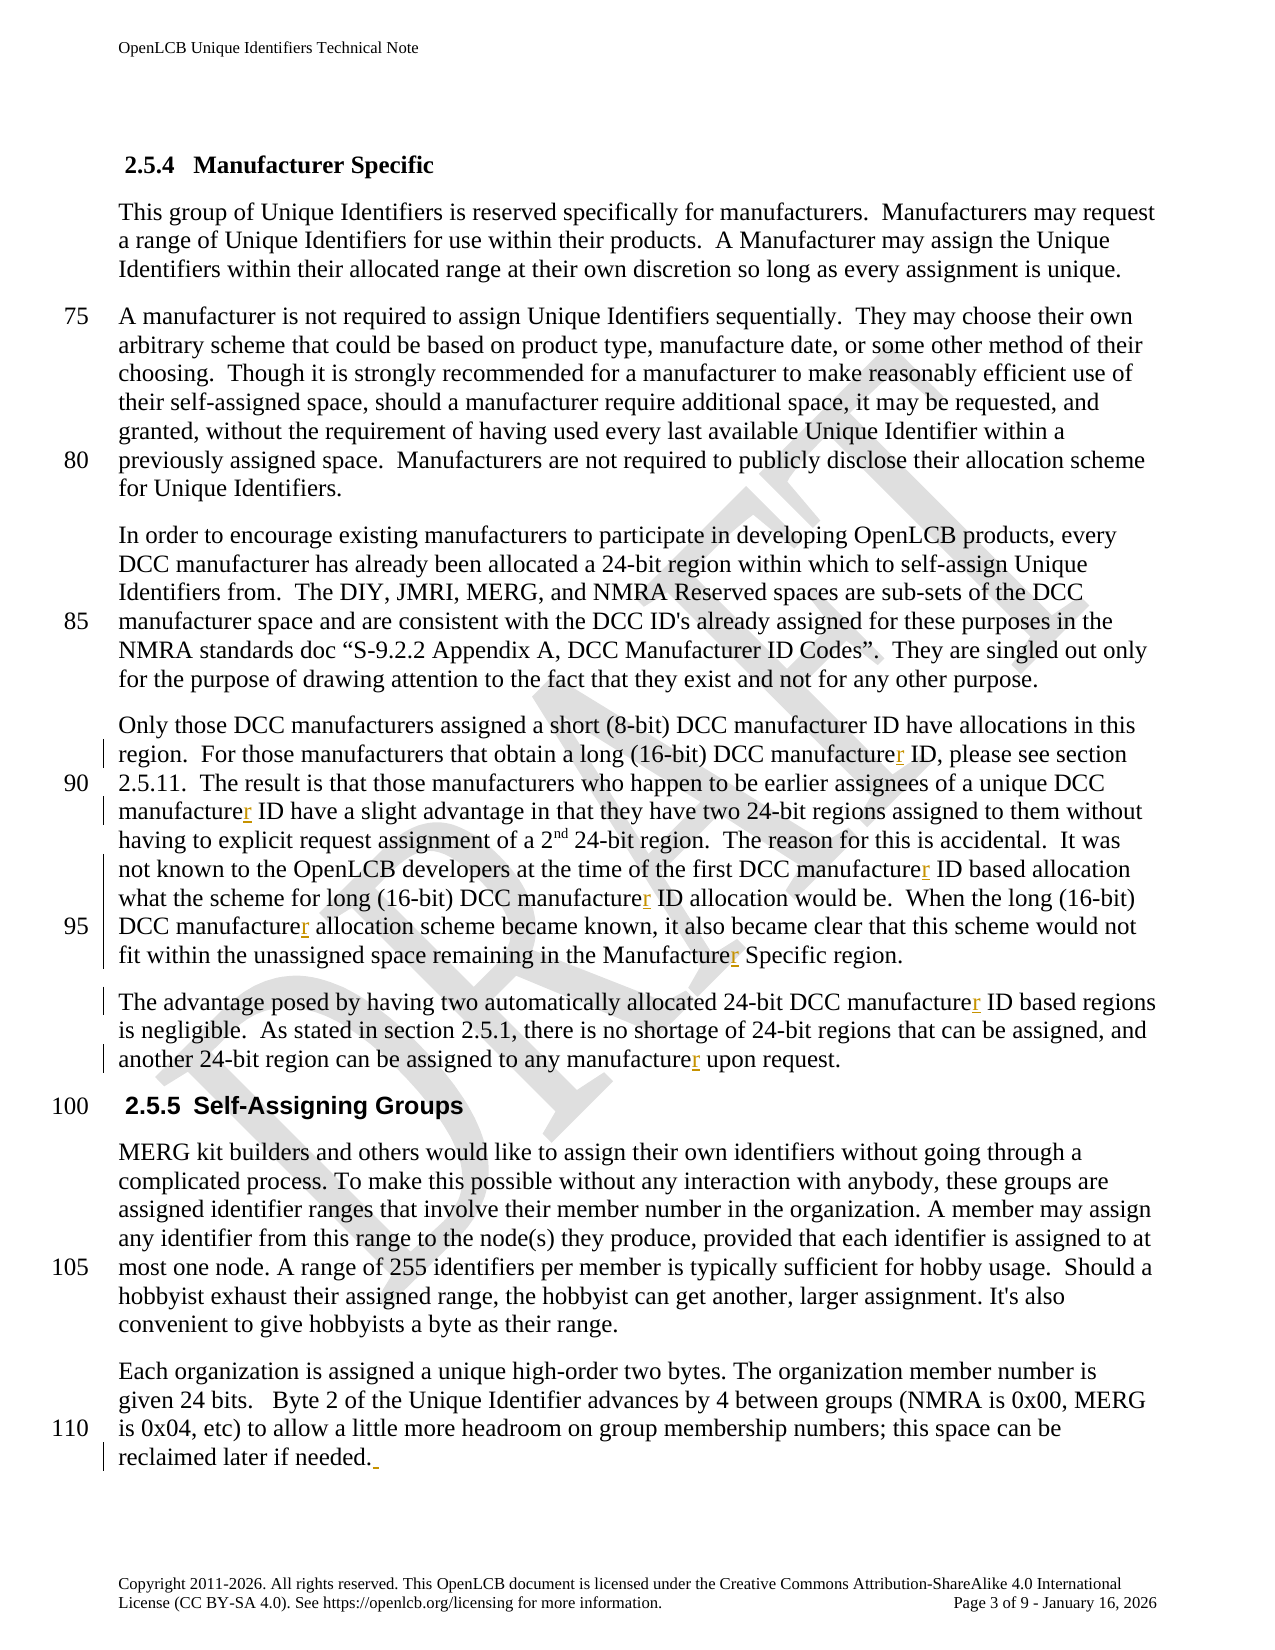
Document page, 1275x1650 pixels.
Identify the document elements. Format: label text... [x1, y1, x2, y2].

subtitle Self-Assigning Groups [460, 1091, 555, 1119]
subtitle Self-Assigning Groups [577, 1091, 1157, 1119]
text Only those DCC manufacturers assigned a short (8-bit) DCC manufacturer ID have allocations in this region. For those manufacturers that obtain a long (16-bit) DCC manufacturer ID, please see section 2.5.11. The result is that those manufacturers who happen to be earlier assignees of a unique DCC manufacturer ID have a slight advantage in that they have two 24-bit regions assigned to them without having to explicit request assignment of a 2nd 24-bit region. The reason for this is accidental. It was not known to the OpenLCB developers at the time of the first DCC manufacturer ID based allocation what the scheme for long (16-bit) DCC manufacturer ID allocation would be. When the long (16-bit) DCC manufacturer allocation scheme became known, it also became clear that this scheme would not fit within the unassigned space remaining in the Manufacturer Specific region. [564, 718, 699, 852]
text A manufacturer is not required to assign Unique Identifiers sequentially. They may choose their own arbitrary scheme that could be based on product type, manufacture date, or some other method of their choosing. Though it is strongly recommended for a manufacturer to make reasonably efficient use of their self-assigned space, should a manufacturer require additional space, it may be requested, and granted, without the requirement of having used every last available Unique Identifier within a previously assigned space. Manufacturers are not required to publicly disclose their allocation scheme for Unique Identifiers. [118, 301, 1157, 502]
text The advantage posed by having two automatically allocated 24-bit DCC manufacturer ID based regions is negligible. As stated in section 2.5.1, there is no shortage of 24-bit regions that can be assigned, and another 24-bit region can be assigned to any manufacturer upon request. [493, 987, 1157, 1073]
text MERG kit builders and others would like to assign their own identifiers without going through a complicated process. To make this possible without any interaction with anybody, these groups are assigned identifier ranges that involve their member number in the organization. A member may assign any identifier from this range to the node(s) they produce, provided that each identifier is assigned to at most one node. A range of 255 identifiers per member is typically sufficient for hobby usage. Should a hobbyist exhaust their assigned range, the hobbyist can get another, larger assignment. It's also convenient to give hobbyists a byte as their range. [118, 1137, 1157, 1338]
text In order to encourage existing manufacturers to participate in developing OpenLCB products, every DCC manufacturer has already been allocated a 24-bit region within which to self-assign Unique Identifiers from. The DIY, JMRI, MERG, and NMRA Reserved spaces are sub-sets of the DCC manufacturer space and are consistent with the DCC ID's already assigned for these purposes in the NMRA standards doc “S-9.2.2 Appendix A, DCC Manufacturer ID Codes”. They are singled out only for the purpose of drawing attention to the fact that they exist and not for any other purpose. [695, 520, 1157, 692]
text The advantage posed by having two automatically allocated 24-bit DCC manufacturer ID based regions is negligible. As stated in section 2.5.1, there is no shortage of 24-bit regions that can be assigned, and another 24-bit region can be assigned to any manufacturer upon request. [212, 1008, 400, 1073]
text The advantage posed by having two automatically allocated 24-bit DCC manufacturer ID based regions is negligible. As stated in section 2.5.1, there is no shortage of 24-bit regions that can be assigned, and another 24-bit region can be assigned to any manufacturer upon request. [345, 987, 516, 1073]
text Only those DCC manufacturers assigned a short (8-bit) DCC manufacturer ID have allocations in this region. For those manufacturers that obtain a long (16-bit) DCC manufacturer ID, please see section 2.5.11. The result is that those manufacturers who happen to be earlier assignees of a unique DCC manufacturer ID have a slight advantage in that they have two 24-bit regions assigned to them without having to explicit request assignment of a 2nd 24-bit region. The reason for this is accidental. It was not known to the OpenLCB developers at the time of the first DCC manufacturer ID based allocation what the scheme for long (16-bit) DCC manufacturer ID allocation would be. When the long (16-bit) DCC manufacturer allocation scheme became known, it also became clear that this scheme would not fit within the unassigned space remaining in the Manufacturer Specific region. [612, 710, 1157, 969]
text Each organization is assigned a unique high-order two bytes. The organization member number is given 24 bits. Byte 2 of the Unique Identifier advances by 4 between groups (NMRA is 0x00, MERG is 0x04, etc) to allow a little more headroom on group membership numbers; this space can be reclaimed later if needed. [118, 1356, 1157, 1471]
subtitle Self-Assigning Groups [118, 1091, 234, 1119]
subtitle Self-Assigning Groups [251, 1091, 436, 1119]
text This group of Unique Identifiers is reserved specifically for manufacturers. Manufacturers may request a range of Unique Identifiers for use within their products. A Manufacturer may assign the Unique Identifiers within their allocated range at their own discretion so long as every assignment is unique. [118, 197, 1157, 283]
text The advantage posed by having two automatically allocated 24-bit DCC manufacturer ID based regions is negligible. As stated in section 2.5.1, there is no shortage of 24-bit regions that can be assigned, and another 24-bit region can be assigned to any manufacturer upon request. [118, 987, 250, 1073]
text In order to encourage existing manufacturers to participate in developing OpenLCB products, every DCC manufacturer has already been allocated a 24-bit region within which to self-assign Unique Identifiers from. The DIY, JMRI, MERG, and NMRA Reserved spaces are sub-sets of the DCC manufacturer space and are consistent with the DCC ID's already assigned for these purposes in the NMRA standards doc “S-9.2.2 Appendix A, DCC Manufacturer ID Codes”. They are singled out only for the purpose of drawing attention to the fact that they exist and not for any other purpose. [118, 520, 766, 692]
text Only those DCC manufacturers assigned a short (8-bit) DCC manufacturer ID have allocations in this region. For those manufacturers that obtain a long (16-bit) DCC manufacturer ID, please see section 2.5.11. The result is that those manufacturers who happen to be earlier assignees of a unique DCC manufacturer ID have a slight advantage in that they have two 24-bit regions assigned to them without having to explicit request assignment of a 2nd 24-bit region. The reason for this is accidental. It was not known to the OpenLCB developers at the time of the first DCC manufacturer ID based allocation what the scheme for long (16-bit) DCC manufacturer ID allocation would be. When the long (16-bit) DCC manufacturer allocation scheme became known, it also became clear that this scheme would not fit within the unassigned space remaining in the Manufacturer Specific region. [118, 710, 700, 969]
subtitle Manufacturer Specific [118, 150, 1157, 179]
